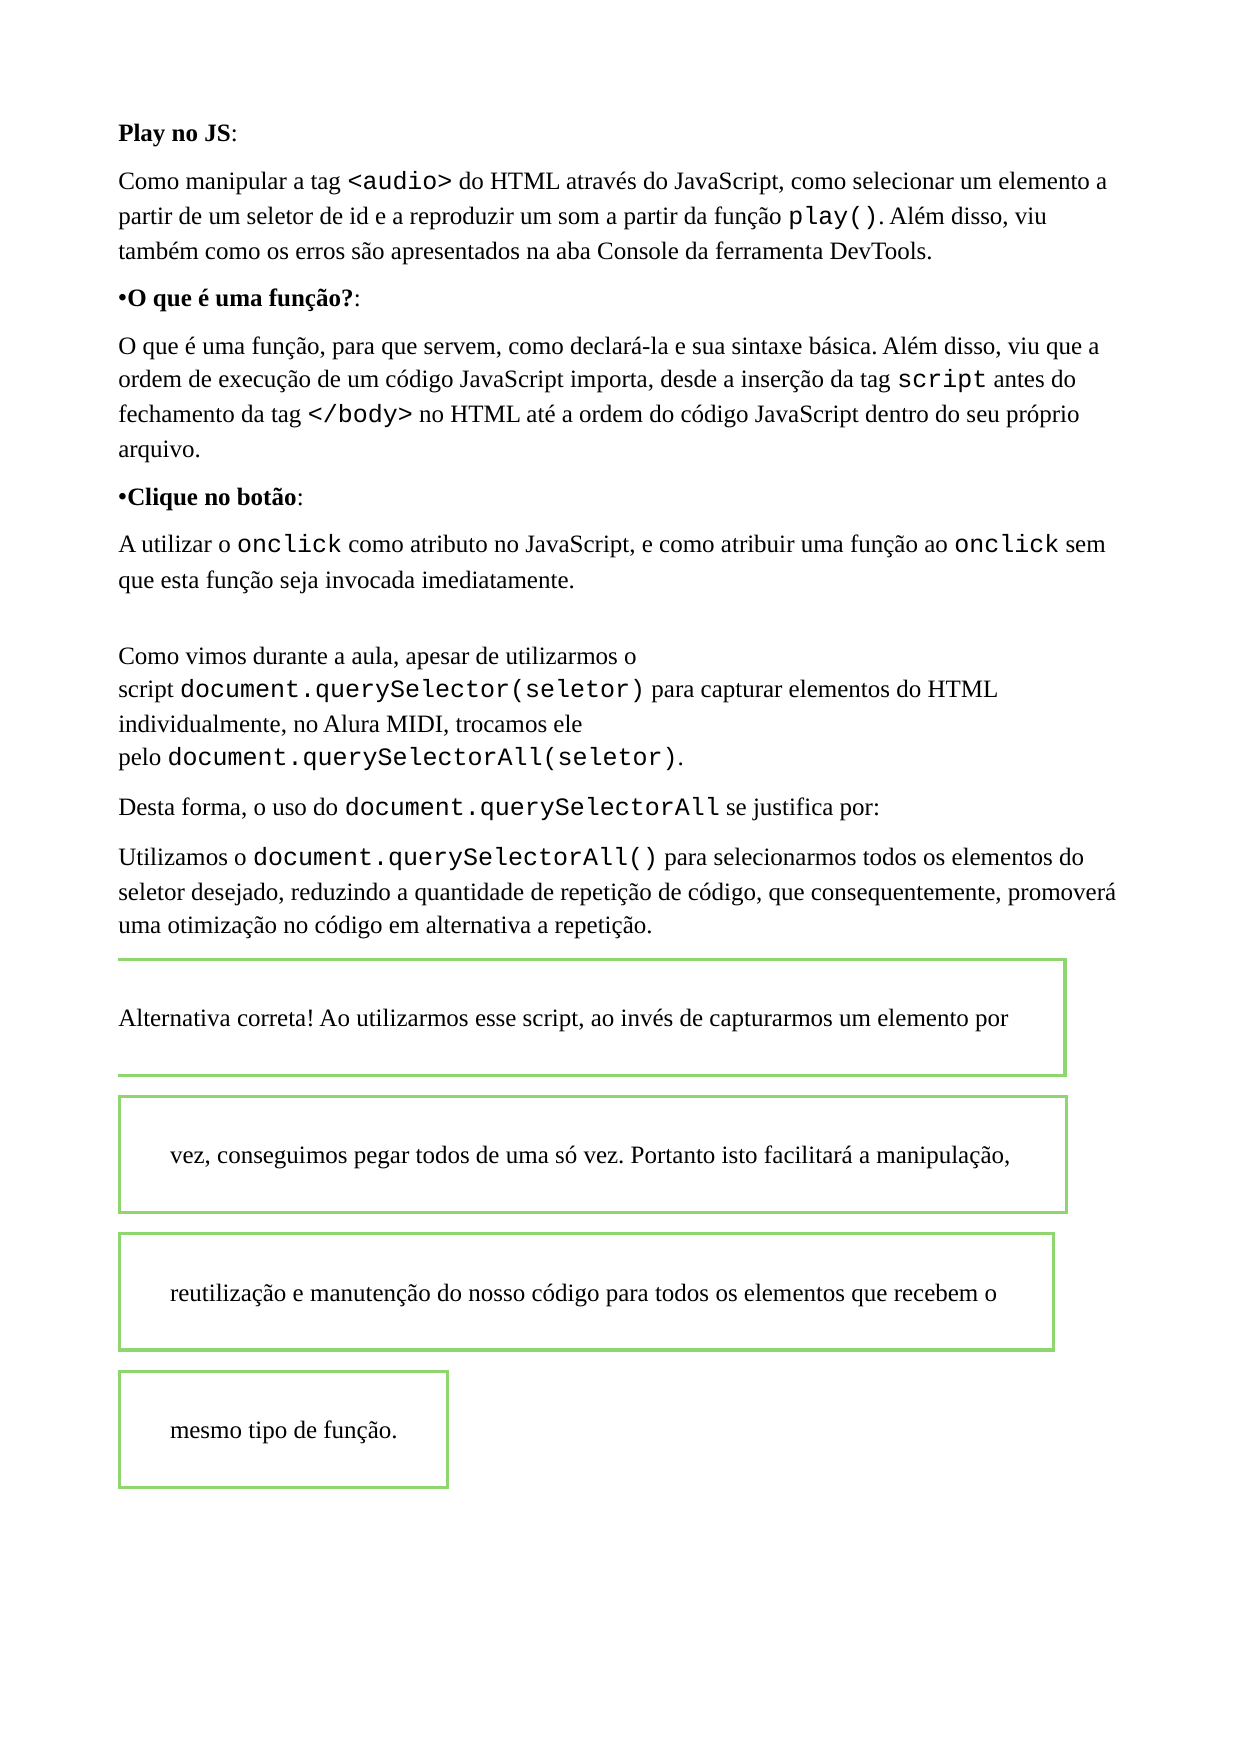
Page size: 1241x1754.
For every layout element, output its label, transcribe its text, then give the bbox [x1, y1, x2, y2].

text Desta forma, o uso do document.querySelectorAll se justifica por: [118, 792, 1122, 823]
text Como manipular a tag <audio> do HTML através do JavaScript, como selecionar um elemento a partir de um seletor de id e a reproduzir um som a partir da função play(). Além disso, viu também como os erros são apresentados na aba Console da ferramenta DevTools. [118, 166, 1122, 265]
text O que é uma função, para que servem, como declará-la e sua sintaxe básica. Além disso, viu que a ordem de execução de um código JavaScript importa, desde a inserção da tag script antes do fechamento da tag </body> no HTML até a ordem do código JavaScript dentro do seu próprio arquivo. [118, 331, 1122, 463]
text Como vimos durante a aula, apesar de utilizarmos o script document.querySelector(seletor) para capturar elementos do HTML individualmente, no Alura MIDI, trocamos ele pelo document.querySelectorAll(seletor). [118, 641, 1122, 773]
text Play no JS: [118, 118, 1122, 147]
list Clique no botão: [118, 482, 1122, 511]
text A utilizar o onclick como atributo no JavaScript, e como atribuir uma função ao onclick sem que esta função seja invocada imediatamente. [118, 529, 1122, 593]
text Alternativa correta! Ao utilizarmos esse script, ao invés de capturarmos um elemento por vez, conseguimos pegar todos de uma só vez. Portanto isto facilitará a manipulação, reutilização e manutenção do nosso código para todos os elementos que recebem o mesmo tipo de função. [118, 958, 1122, 1489]
list O que é uma função?: [118, 283, 1122, 312]
text Utilizamos o document.querySelectorAll() para selecionarmos todos os elementos do seletor desejado, reduzindo a quantidade de repetição de código, que consequentemente, promoverá uma otimização no código em alternativa a repetição. [118, 842, 1122, 939]
